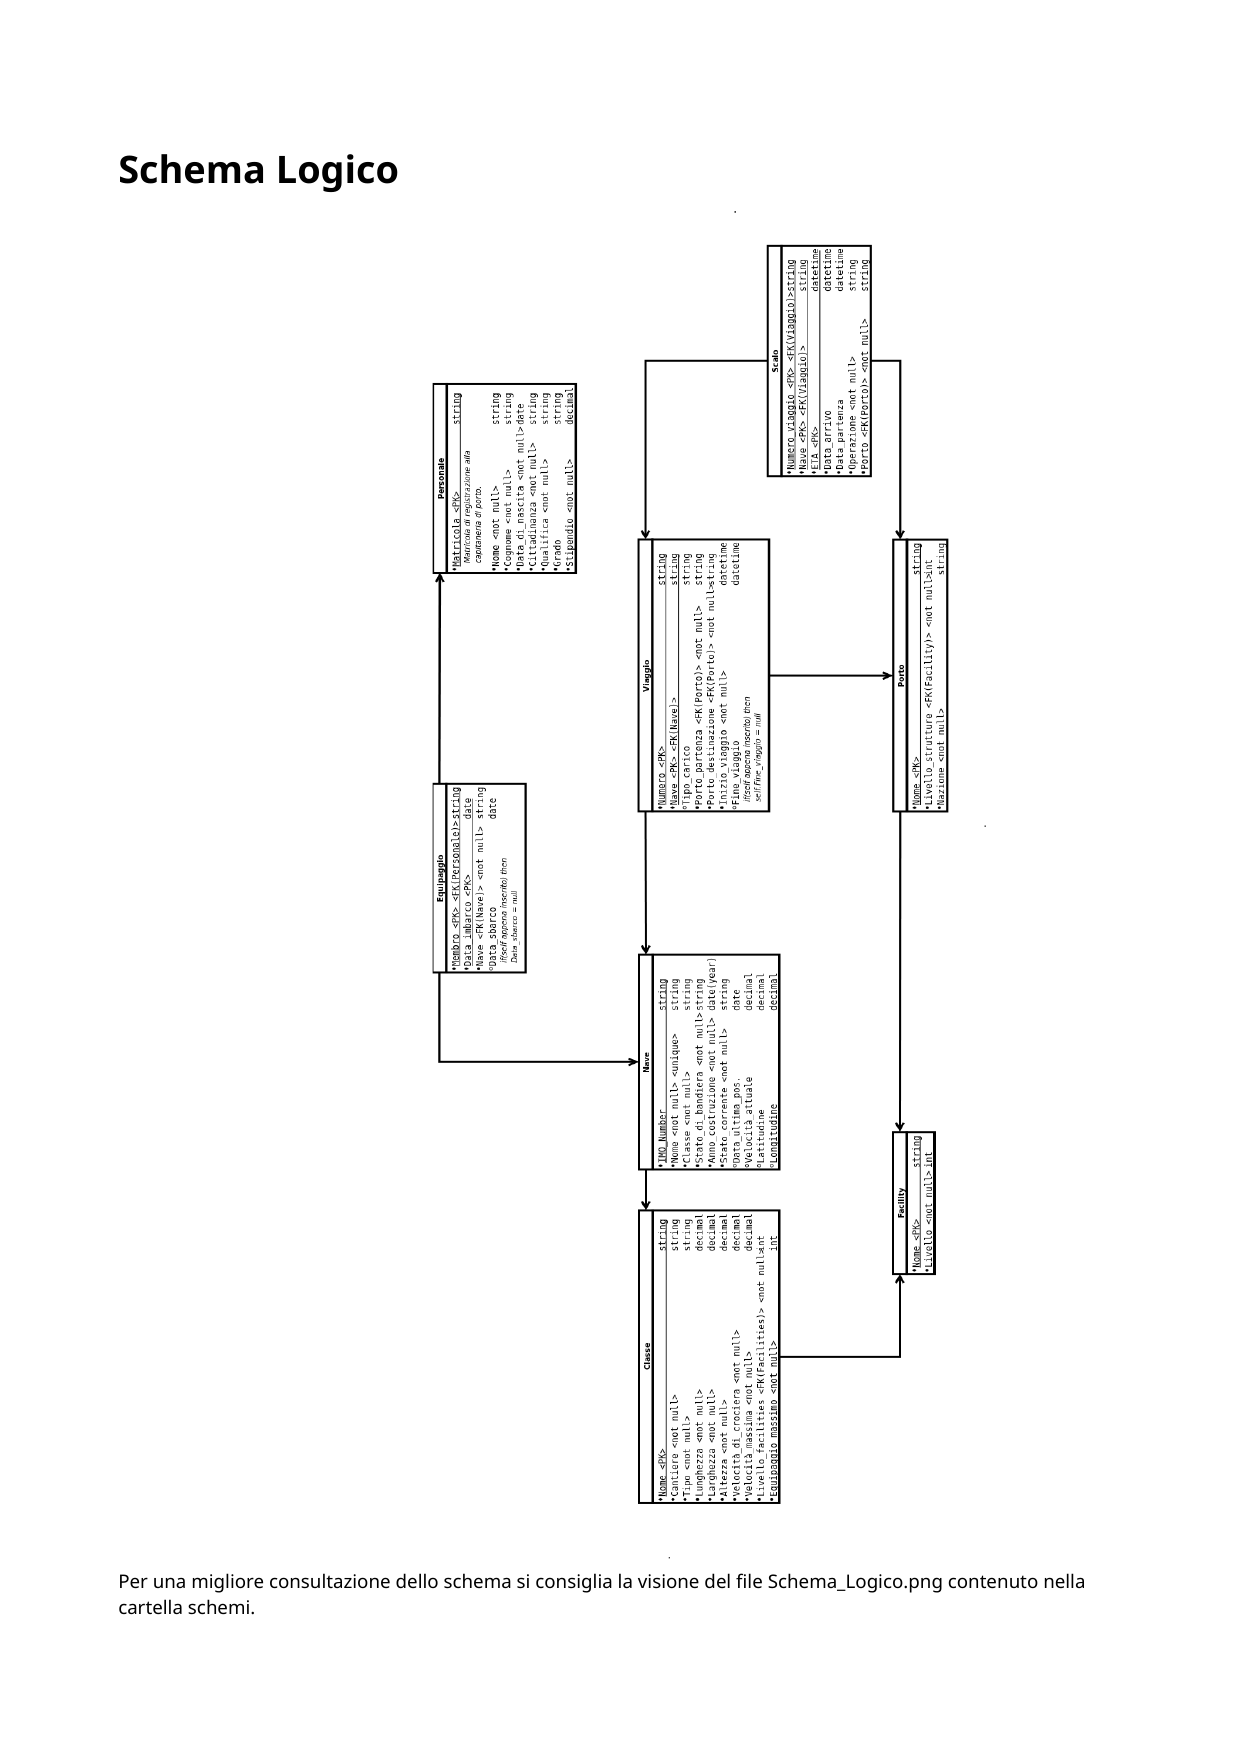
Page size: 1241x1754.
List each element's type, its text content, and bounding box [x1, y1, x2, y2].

subtitle Schema Logico [118, 143, 1122, 195]
text Per una migliore consultazione dello schema si consiglia la visione del file Schema_Logico.png contenuto nella cartella schemi. [118, 1568, 1122, 1619]
picture [432, 211, 987, 1559]
